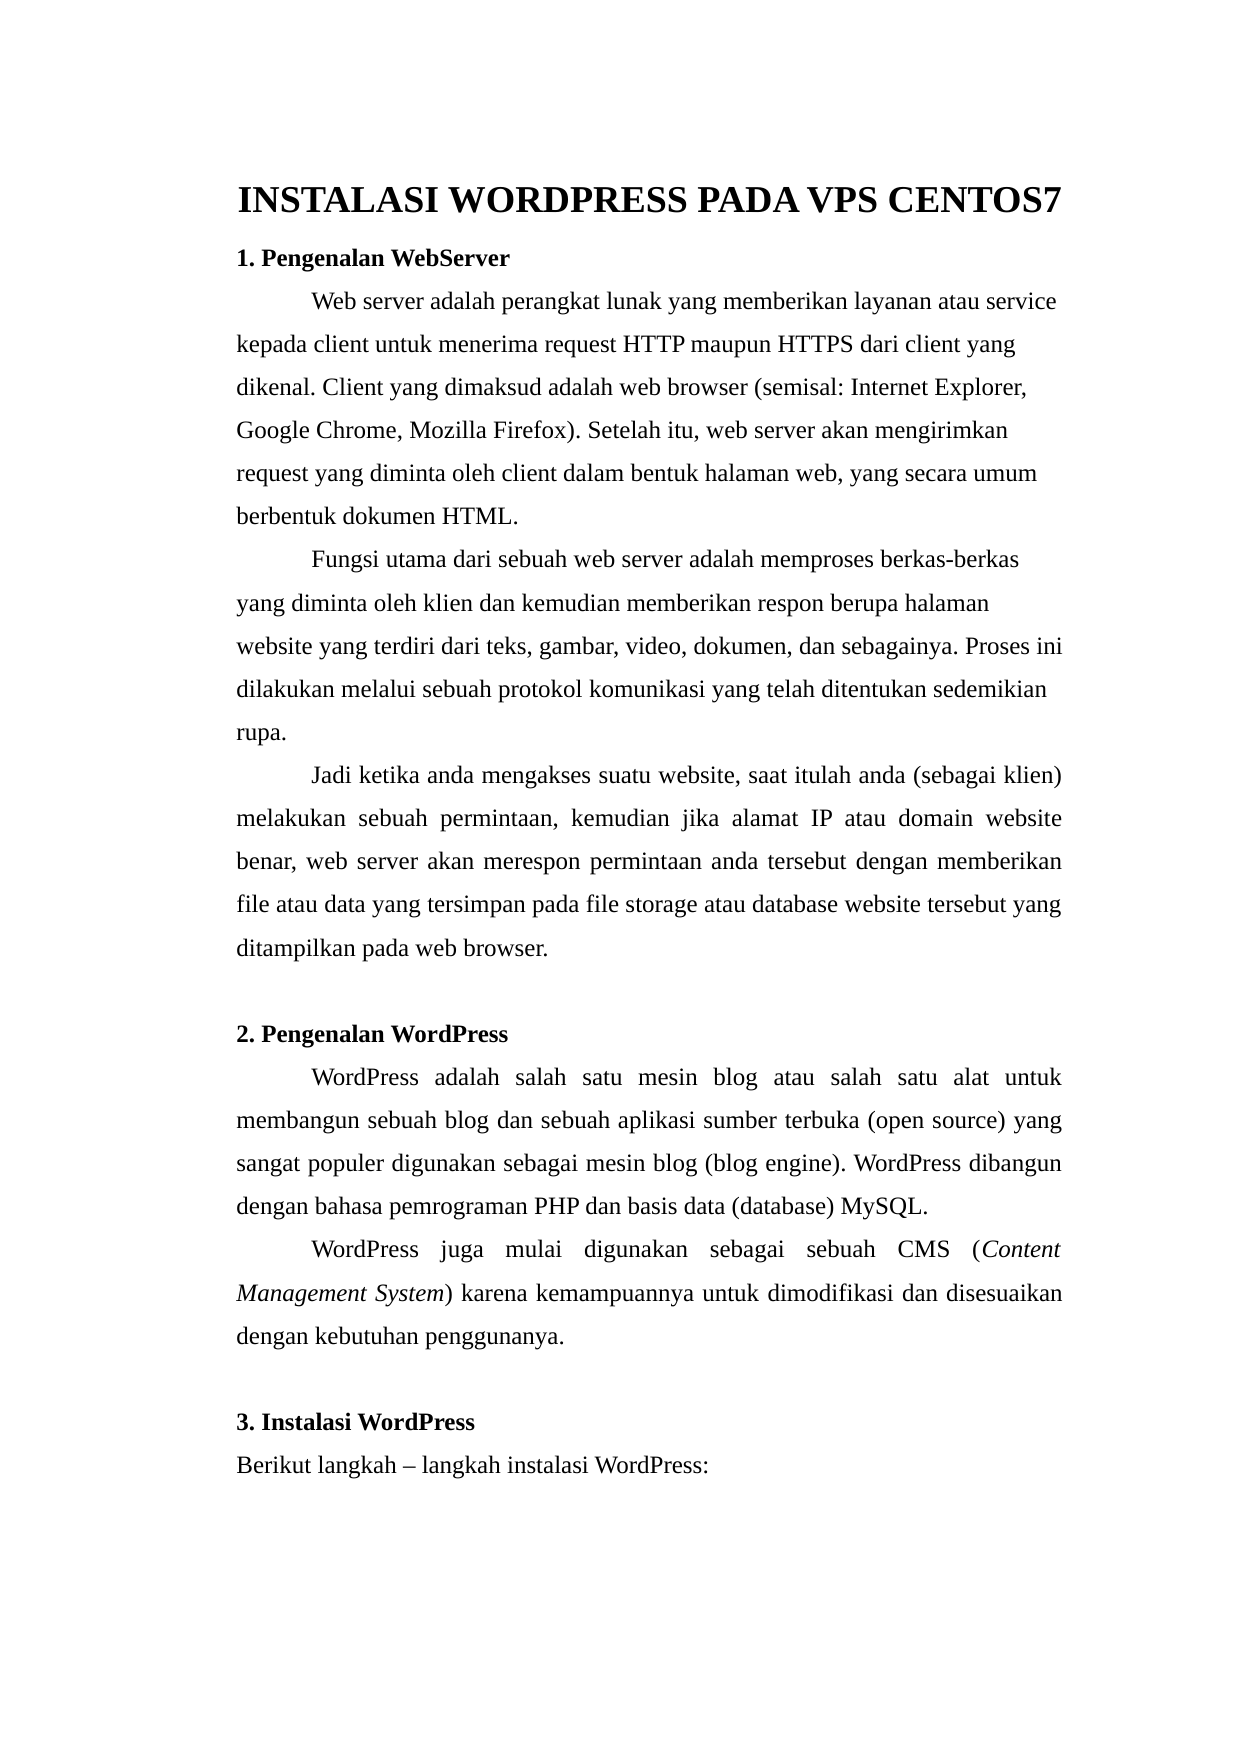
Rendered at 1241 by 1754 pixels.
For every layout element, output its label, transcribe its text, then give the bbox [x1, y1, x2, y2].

list Fungsi utama dari sebuah web server adalah memproses berkas-berkas yang diminta oleh klien dan kemudian memberikan respon berupa halaman website yang terdiri dari teks, gambar, video, dokumen, dan sebagainya. Proses ini dilakukan melalui sebuah protokol komunikasi yang telah ditentukan sedemikian rupa. [236, 544, 1063, 746]
list Web server adalah perangkat lunak yang memberikan layanan atau service kepada client untuk menerima request HTTP maupun HTTPS dari client yang dikenal. Client yang dimaksud adalah web browser (semisal: Internet Explorer, Google Chrome, Mozilla Firefox). Setelah itu, web server akan mengirimkan request yang diminta oleh client dalam bentuk halaman web, yang secara umum berbentuk dokumen HTML. [236, 286, 1063, 530]
list 3. Instalasi WordPress [236, 1407, 1063, 1436]
text 1. Pengenalan WebServer [236, 243, 1063, 271]
list WordPress juga mulai digunakan sebagai sebuah CMS (Content Management System) karena kemampuannya untuk dimodifikasi dan disesuaikan dengan kebutuhan penggunanya. [236, 1234, 1063, 1349]
subtitle INSTALASI WORDPRESS PADA VPS CENTOS7 [236, 177, 1063, 221]
list Berikut langkah – langkah instalasi WordPress: [236, 1450, 1063, 1479]
list Jadi ketika anda mengakses suatu website, saat itulah anda (sebagai klien) melakukan sebuah permintaan, kemudian jika alamat IP atau domain website benar, web server akan merespon permintaan anda tersebut dengan memberikan file atau data yang tersimpan pada file storage atau database website tersebut yang ditampilkan pada web browser. [236, 760, 1063, 961]
list 2. Pengenalan WordPress [236, 1019, 1063, 1048]
list WordPress adalah salah satu mesin blog atau salah satu alat untuk membangun sebuah blog dan sebuah aplikasi sumber terbuka (open source) yang sangat populer digunakan sebagai mesin blog (blog engine). WordPress dibangun dengan bahasa pemrograman PHP dan basis data (database) MySQL. [236, 1062, 1063, 1220]
